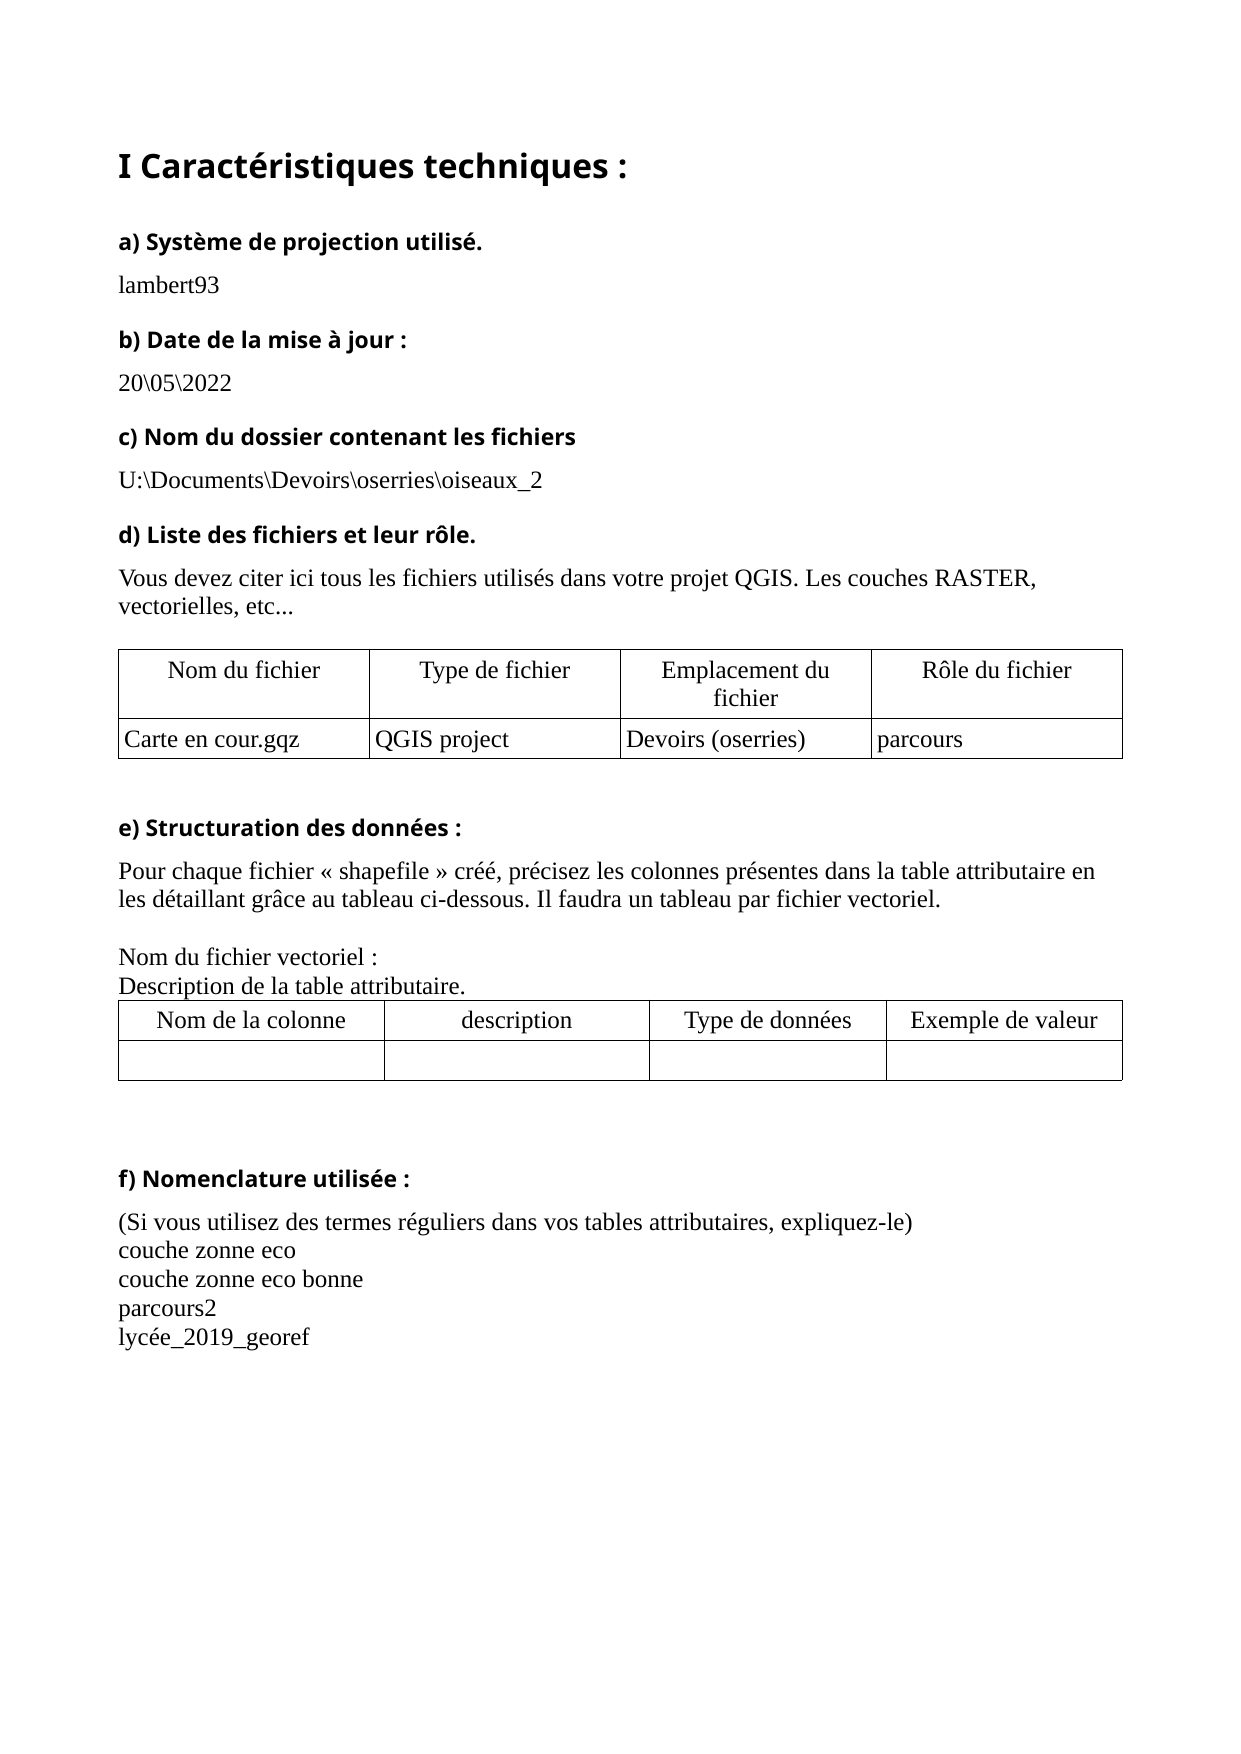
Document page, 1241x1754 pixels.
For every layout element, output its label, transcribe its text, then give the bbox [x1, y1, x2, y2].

subtitle Nom du dossier contenant les fichiers [118, 421, 1122, 453]
table_cell QGIS project [370, 719, 620, 758]
subtitle Liste des fichiers et leur rôle. [118, 519, 1122, 550]
text lycée_2019_georef [118, 1322, 1122, 1350]
table_header description [385, 1001, 649, 1040]
table_cell Devoirs (oserries) [621, 719, 871, 758]
text lambert93 [118, 270, 1122, 299]
subtitle Nomenclature utilisée : [118, 1163, 1122, 1194]
subtitle Structuration des données : [118, 812, 1122, 843]
table_header Type de données [650, 1001, 886, 1040]
table_cell [887, 1041, 1122, 1080]
subtitle Date de la mise à jour : [118, 324, 1122, 355]
subtitle Système de projection utilisé. [118, 226, 1122, 258]
table_header Emplacement du fichier [621, 650, 871, 718]
text Nom du fichier vectoriel : [118, 942, 1122, 971]
table_cell parcours [872, 719, 1122, 758]
table_header Type de fichier [370, 650, 620, 718]
text U:\Documents\Devoirs\oserries\oiseaux_2 [118, 465, 1122, 494]
text (Si vous utilisez des termes réguliers dans vos tables attributaires, expliquez-le) [118, 1207, 1122, 1235]
subtitle Caractéristiques techniques : [118, 143, 1122, 189]
text parcours2 [118, 1293, 1122, 1322]
table_header Nom de la colonne [119, 1001, 384, 1040]
text Pour chaque fichier « shapefile » créé, précisez les colonnes présentes dans la table attributaire en les détaillant grâce au tableau ci-dessous. Il faudra un tableau par fichier vectoriel. [118, 856, 1122, 913]
table_header Exemple de valeur [887, 1001, 1122, 1040]
table_cell [385, 1041, 649, 1080]
table_cell [650, 1041, 886, 1080]
text Description de la table attributaire. [118, 971, 1122, 999]
text couche zonne eco [118, 1235, 1122, 1264]
table_cell Carte en cour.gqz [119, 719, 369, 758]
text couche zonne eco bonne [118, 1264, 1122, 1293]
text Vous devez citer ici tous les fichiers utilisés dans votre projet QGIS. Les couches RASTER, vectorielles, etc... [118, 563, 1122, 620]
table_cell [119, 1041, 384, 1080]
table_header Rôle du fichier [872, 650, 1122, 718]
text 20\05\2022 [118, 368, 1122, 396]
table_header Nom du fichier [119, 650, 369, 718]
